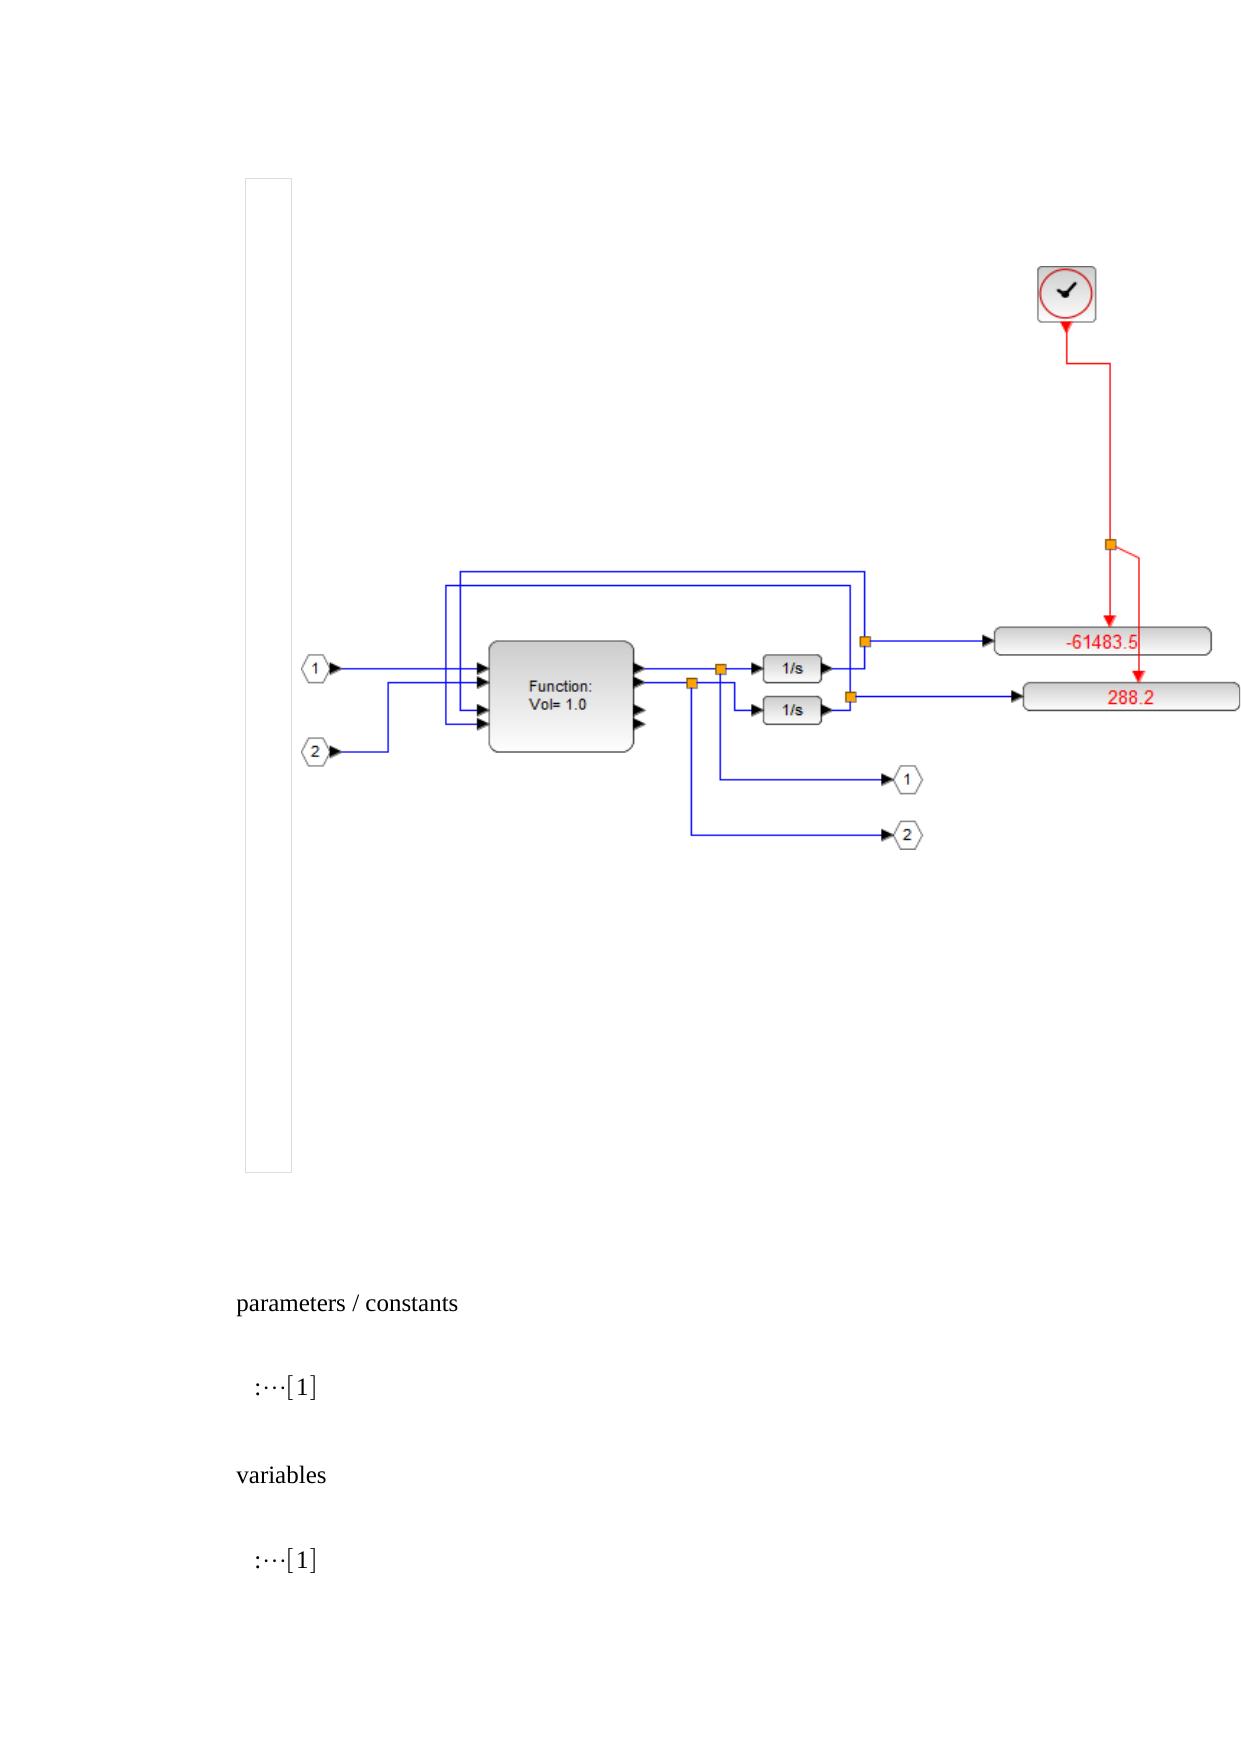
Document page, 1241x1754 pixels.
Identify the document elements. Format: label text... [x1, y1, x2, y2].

picture [301, 266, 1241, 850]
text variables [236, 1460, 1122, 1488]
text parameters / constants [236, 1288, 1122, 1316]
